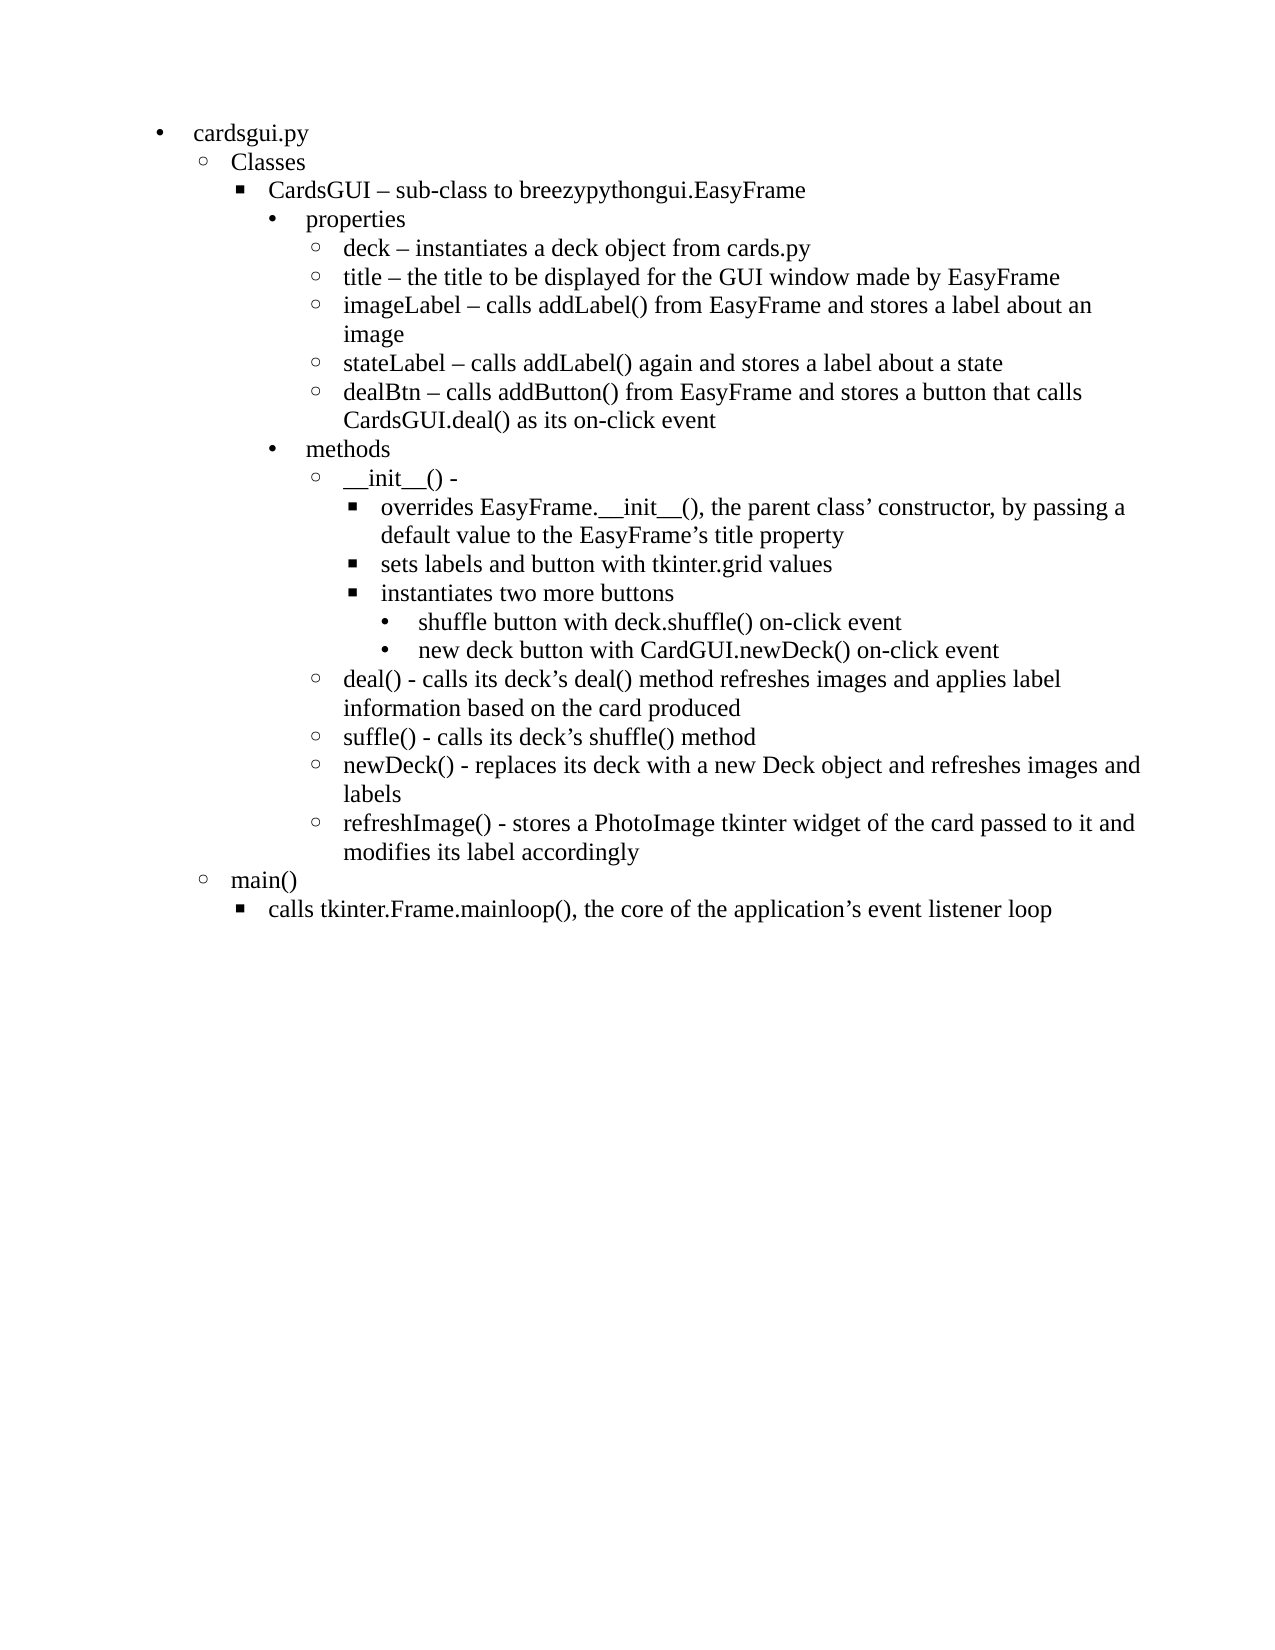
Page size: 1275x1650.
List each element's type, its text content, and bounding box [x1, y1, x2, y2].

list methods [268, 434, 1157, 463]
list sets labels and button with tkinter.grid values [343, 549, 1157, 578]
list newDeck() - replaces its deck with a new Deck object and refreshes images and labels [306, 751, 1157, 808]
list instantiates two more buttons [343, 578, 1157, 607]
list overrides EasyFrame.__init__(), the parent class’ constructor, by passing a default value to the EasyFrame’s title property [343, 492, 1157, 549]
list imageLabel – calls addLabel() from EasyFrame and stores a label about an image [306, 291, 1157, 348]
list main() [193, 866, 1157, 894]
list Classes [193, 147, 1157, 176]
list stateLabel – calls addLabel() again and stores a label about a state [306, 348, 1157, 377]
list deck – instantiates a deck object from cards.py [306, 233, 1157, 262]
list title – the title to be displayed for the GUI window made by EasyFrame [306, 262, 1157, 291]
list deal() - calls its deck’s deal() method refreshes images and applies label information based on the card produced [306, 664, 1157, 722]
list __init__() - [306, 463, 1157, 492]
list properties [268, 204, 1157, 233]
list dealBtn – calls addButton() from EasyFrame and stores a button that calls CardsGUI.deal() as its on-click event [306, 377, 1157, 434]
list CardsGUI – sub-class to breezypythongui.EasyFrame [231, 176, 1157, 204]
list calls tkinter.Frame.mainloop(), the core of the application’s event listener loop [231, 894, 1157, 923]
list refreshImage() - stores a PhotoImage tkinter widget of the card passed to it and modifies its label accordingly [306, 808, 1157, 866]
list shuffle button with deck.shuffle() on-click event [381, 607, 1157, 636]
list cardsgui.py [156, 118, 1157, 147]
list suffle() - calls its deck’s shuffle() method [306, 722, 1157, 751]
list new deck button with CardGUI.newDeck() on-click event [381, 636, 1157, 664]
